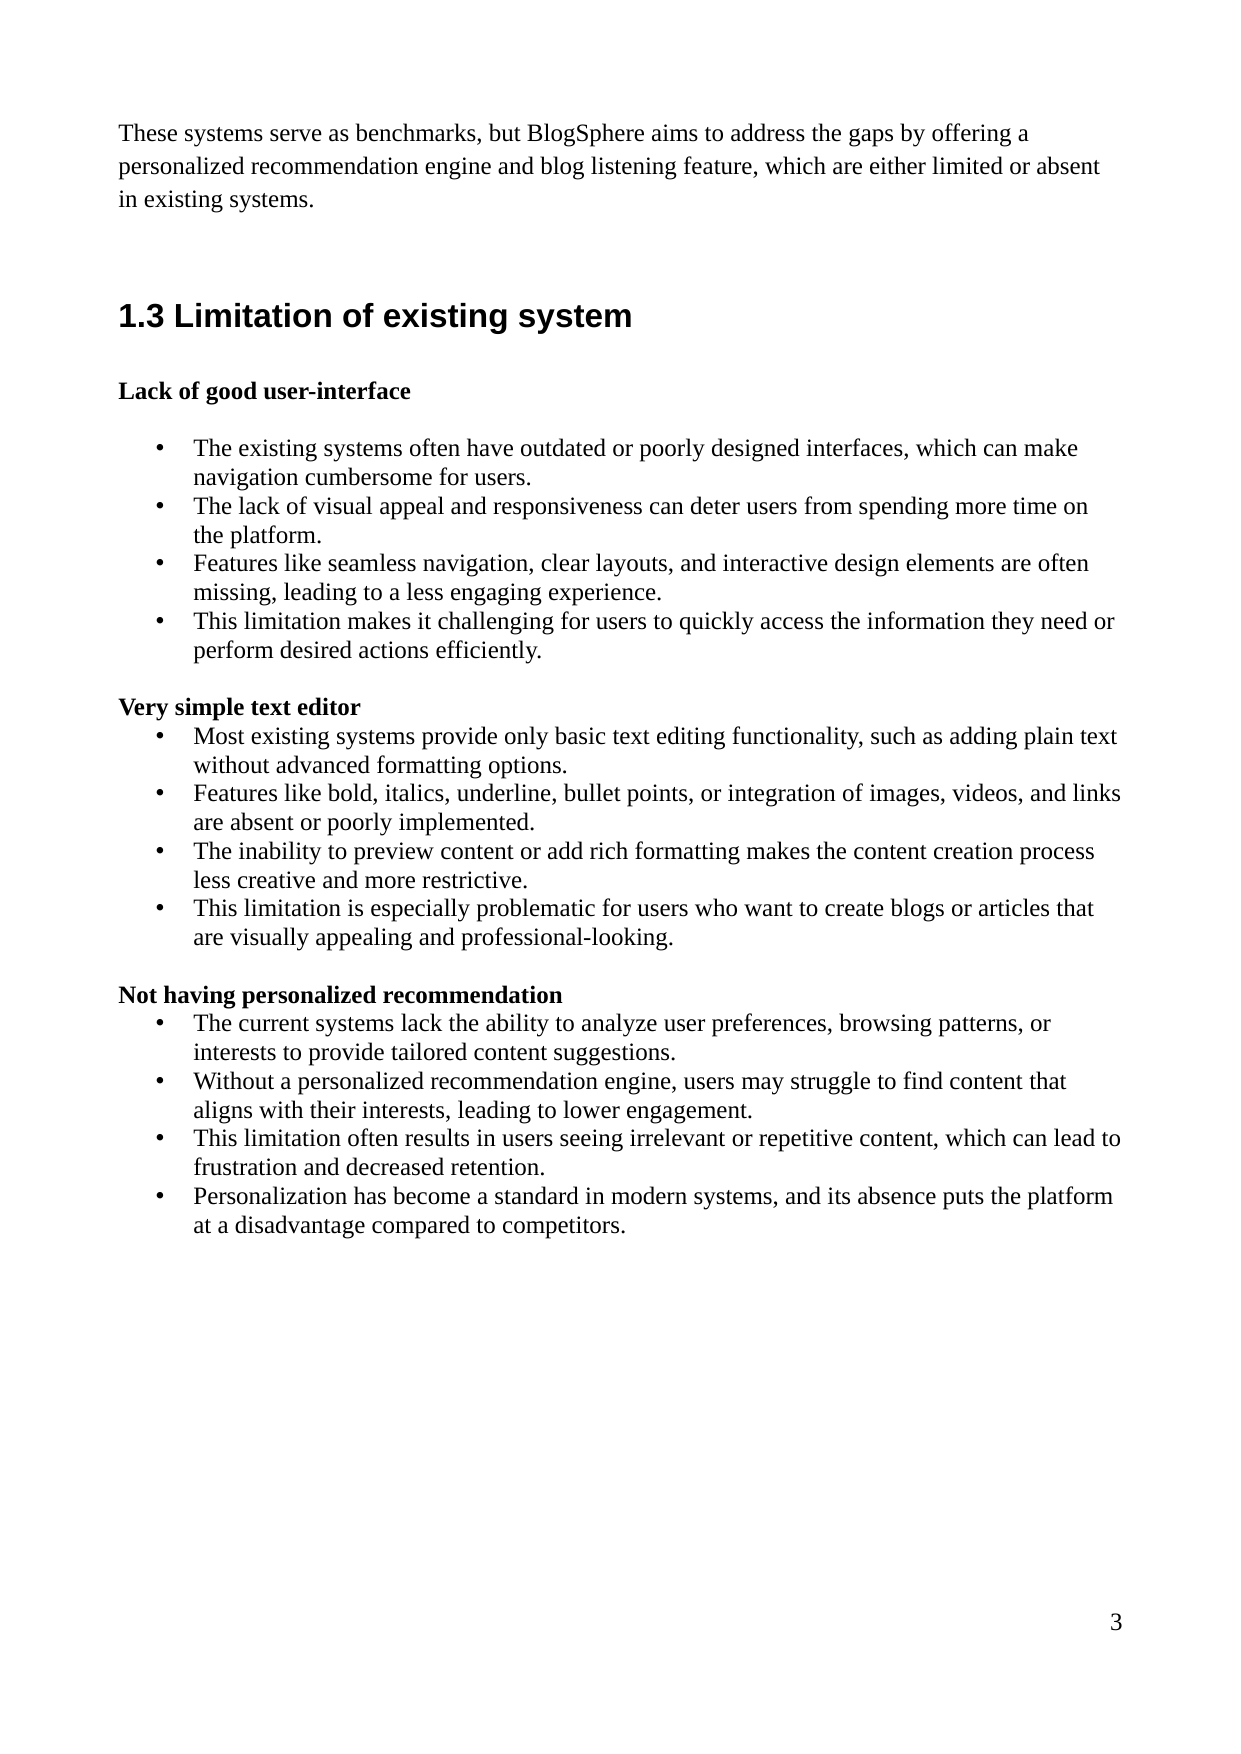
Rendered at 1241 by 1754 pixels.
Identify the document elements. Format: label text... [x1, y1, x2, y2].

list Features like bold, italics, underline, bullet points, or integration of images, videos, and links are absent or poorly implemented. [156, 778, 1122, 836]
text Not having personalized recommendation [118, 980, 1122, 1008]
list The existing systems often have outdated or poorly designed interfaces, which can make navigation cumbersome for users. [156, 433, 1122, 491]
list Most existing systems provide only basic text editing functionality, such as adding plain text without advanced formatting options. [156, 721, 1122, 778]
list This limitation is especially problematic for users who want to create blogs or articles that are visually appealing and professional-looking. [156, 893, 1122, 951]
list This limitation makes it challenging for users to quickly access the information they need or perform desired actions efficiently. [156, 606, 1122, 663]
list The inability to preview content or add rich formatting makes the content creation process less creative and more restrictive. [156, 836, 1122, 893]
text Lack of good user-interface [118, 376, 1122, 405]
list The current systems lack the ability to analyze user preferences, browsing patterns, or interests to provide tailored content suggestions. [156, 1008, 1122, 1066]
subtitle 1.3 Limitation of existing system [118, 296, 1122, 335]
list The lack of visual appeal and responsiveness can deter users from spending more time on the platform. [156, 491, 1122, 548]
list Features like seamless navigation, clear layouts, and interactive design elements are often missing, leading to a less engaging experience. [156, 548, 1122, 606]
list Personalization has become a standard in modern systems, and its absence puts the platform at a disadvantage compared to competitors. [156, 1181, 1122, 1267]
list This limitation often results in users seeing irrelevant or repetitive content, which can lead to frustration and decreased retention. [156, 1123, 1122, 1181]
list Without a personalized recommendation engine, users may struggle to find content that aligns with their interests, leading to lower engagement. [156, 1066, 1122, 1123]
text These systems serve as benchmarks, but BlogSphere aims to address the gaps by offering a personalized recommendation engine and blog listening feature, which are either limited or absent in existing systems. [118, 118, 1122, 213]
text Very simple text editor [118, 692, 1122, 721]
